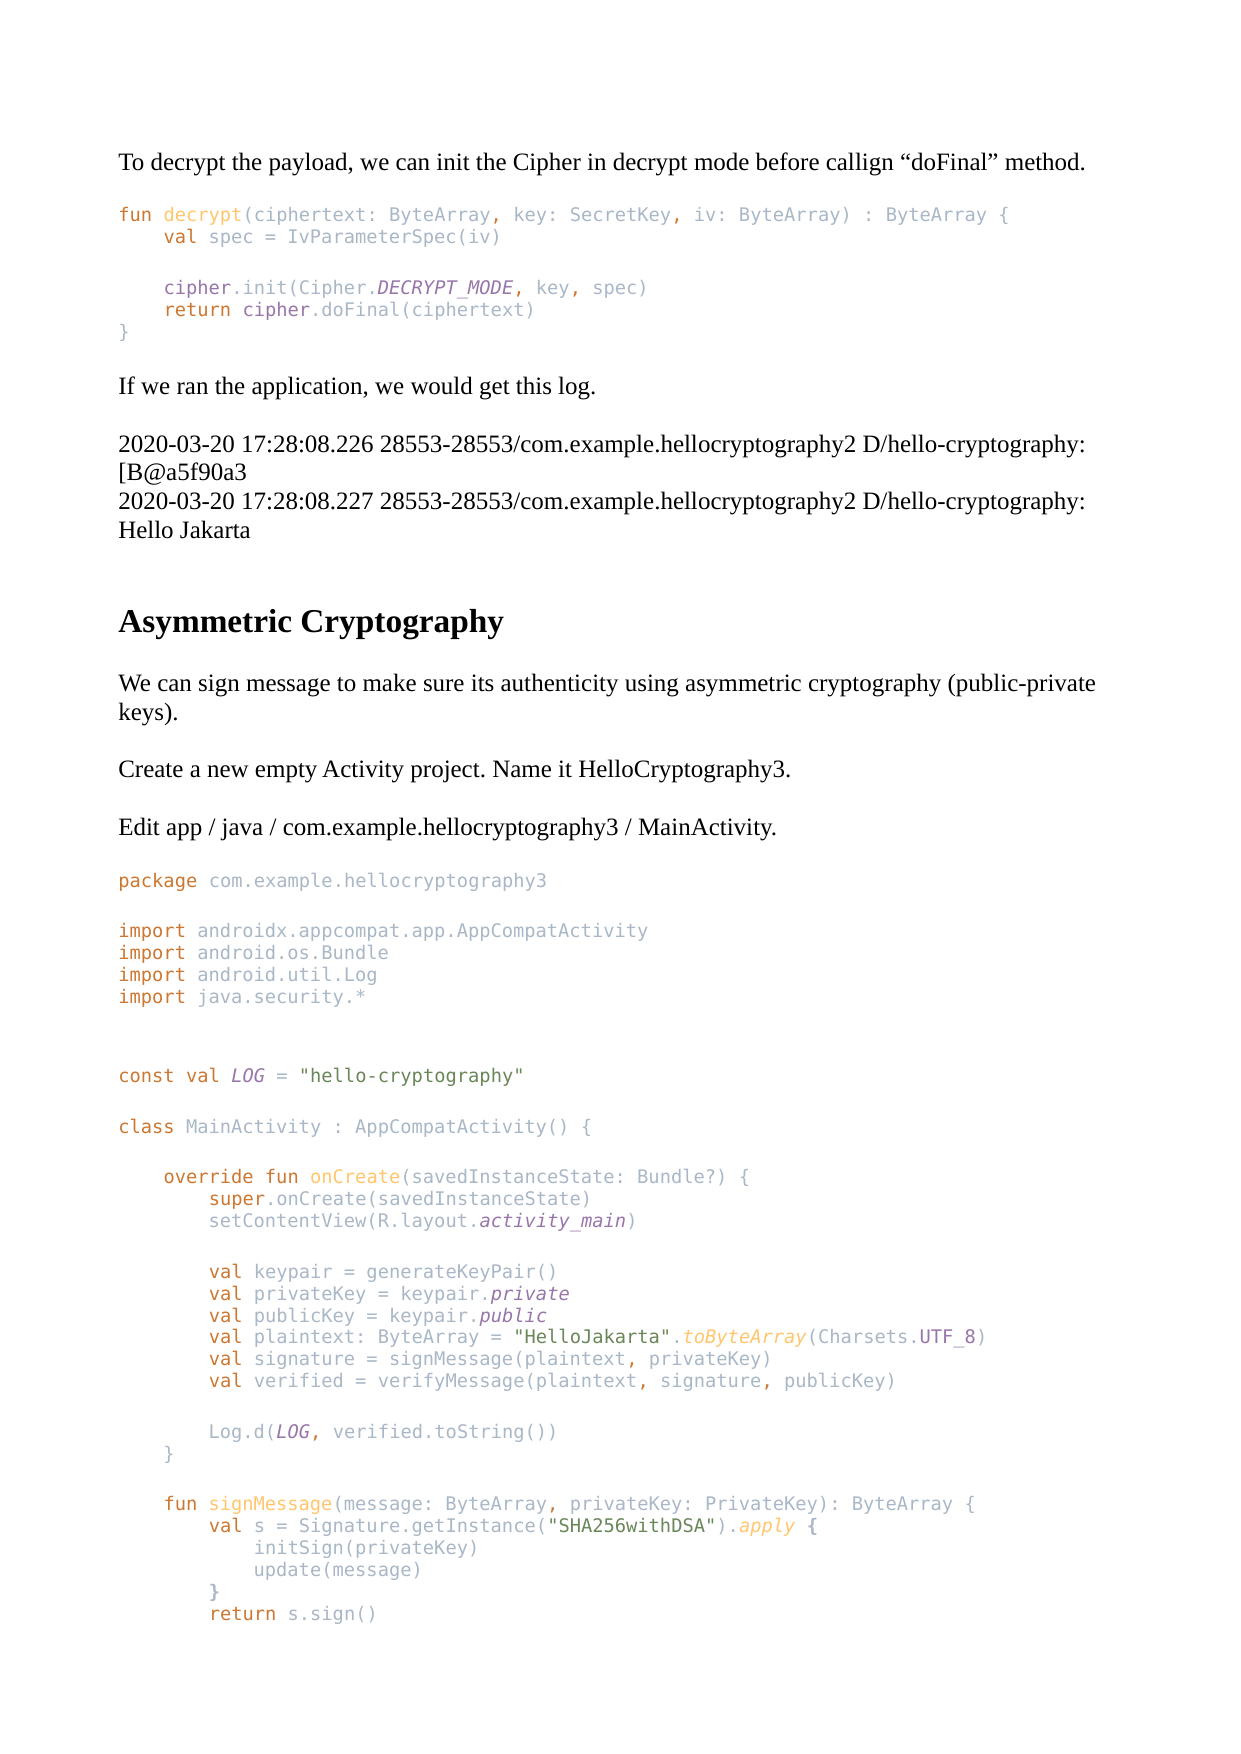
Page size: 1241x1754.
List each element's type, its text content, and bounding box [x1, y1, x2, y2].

text 2020-03-20 17:28:08.226 28553-28553/com.example.hellocryptography2 D/hello-cryptography: [B@a5f90a3 [118, 429, 1122, 486]
text If we ran the application, we would get this log. [118, 371, 1122, 400]
text To decrypt the payload, we can init the Cipher in decrypt mode before callign “doFinal” method. [118, 147, 1122, 176]
text Edit app / java / com.example.hellocryptography3 / MainActivity. [118, 812, 1122, 841]
text package com.example.hellocryptography3 import androidx.appcompat.app.AppCompatActivity import android.os.Bundle import android.util.Log import java.security.* const val LOG = "hello-cryptography" class MainActivity : AppCompatActivity() { override fun onCreate(savedInstanceState: Bundle?) { super.onCreate(savedInstanceState) setContentView(R.layout.activity_main) val keypair = generateKeyPair() val privateKey = keypair.private val publicKey = keypair.public val plaintext: ByteArray = "HelloJakarta".toByteArray(Charsets.UTF_8) val signature = signMessage(plaintext, privateKey) val verified = verifyMessage(plaintext, signature, publicKey) Log.d(LOG, verified.toString()) } fun signMessage(message: ByteArray, privateKey: PrivateKey): ByteArray { val s = Signature.getInstance("SHA256withDSA").apply { initSign(privateKey) update(message) } return s.sign() [118, 869, 1122, 1624]
text We can sign message to make sure its authenticity using asymmetric cryptography (public-private keys). [118, 668, 1122, 726]
text Asymmetric Cryptography [118, 601, 1122, 639]
text fun decrypt(ciphertext: ByteArray, key: SecretKey, iv: ByteArray) : ByteArray { val spec = IvParameterSpec(iv) cipher.init(Cipher.DECRYPT_MODE, key, spec) return cipher.doFinal(ciphertext) } [118, 204, 1122, 342]
text Create a new empty Activity project. Name it HelloCryptography3. [118, 754, 1122, 783]
text 2020-03-20 17:28:08.227 28553-28553/com.example.hellocryptography2 D/hello-cryptography: Hello Jakarta [118, 486, 1122, 544]
